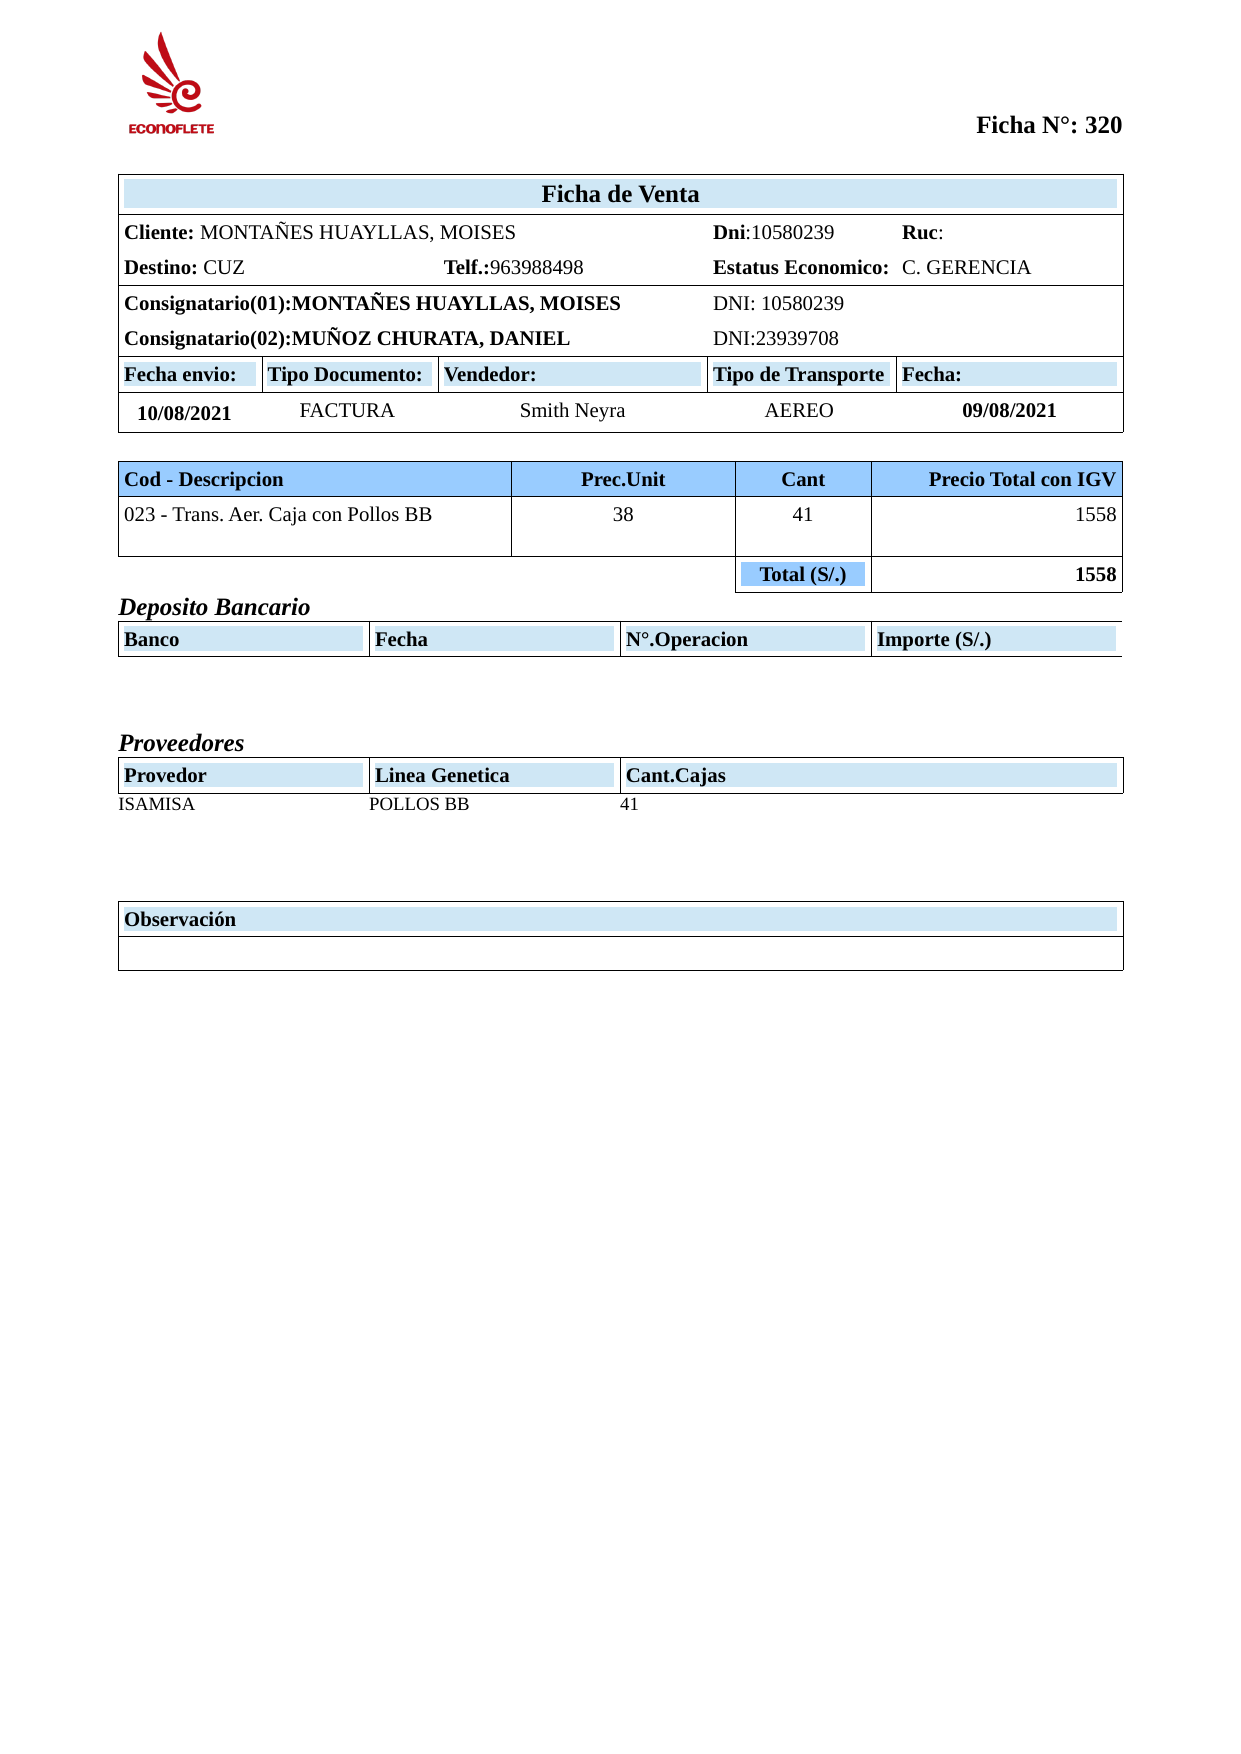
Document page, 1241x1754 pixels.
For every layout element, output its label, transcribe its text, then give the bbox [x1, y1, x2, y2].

table_cell [119, 937, 1123, 969]
table_cell C. GERENCIA [896, 249, 1123, 285]
table_cell [369, 836, 620, 858]
table_header Fecha [370, 622, 620, 656]
table_cell [118, 879, 369, 901]
table_cell [620, 815, 1123, 836]
table_cell Ruc: [896, 215, 1123, 249]
table_cell DNI:23939708 [707, 321, 1123, 356]
table_cell Consignatario(01):MONTAÑES HUAYLLAS, MOISES [119, 286, 707, 321]
table_cell [620, 657, 871, 680]
text Deposito Bancario [118, 592, 1122, 621]
table_cell [620, 836, 1123, 858]
table_header Provedor [119, 758, 369, 793]
table_cell [620, 705, 871, 728]
table_cell 41 [736, 497, 871, 556]
table_cell [369, 657, 620, 680]
table_cell [620, 858, 1123, 879]
table_cell Total (S/.) [736, 557, 871, 592]
table_cell FACTURA [262, 393, 438, 432]
table_cell Cliente: MONTAÑES HUAYLLAS, MOISES [119, 215, 707, 249]
table_cell 10/08/2021 [119, 393, 262, 432]
table_cell [369, 879, 620, 901]
table_cell [118, 657, 369, 680]
table_header Linea Genetica [370, 758, 620, 793]
table_cell [871, 657, 1122, 680]
table_cell [369, 705, 620, 728]
table_cell 023 - Trans. Aer. Caja con Pollos BB [119, 497, 511, 556]
table_header Importe (S/.) [872, 622, 1122, 656]
table_cell Telf.:963988498 [438, 249, 707, 285]
table_cell Destino: CUZ [119, 249, 438, 285]
table_cell Vendedor: [439, 357, 707, 392]
table_cell [369, 815, 620, 836]
table_cell Smith Neyra [438, 393, 707, 432]
table_cell [118, 836, 369, 858]
table_cell 41 [620, 794, 1123, 814]
table_cell [118, 858, 369, 879]
table_cell AEREO [707, 393, 896, 432]
table_header Precio Total con IGV [872, 462, 1122, 496]
table_cell Tipo Documento: [263, 357, 438, 392]
table_header N°.Operacion [621, 622, 871, 656]
table_cell [118, 705, 369, 728]
table_header Cod - Descripcion [119, 462, 511, 496]
table_cell [511, 557, 735, 592]
table_cell [369, 680, 620, 704]
table_cell 38 [512, 497, 735, 556]
table_cell DNI: 10580239 [707, 286, 1123, 321]
table_cell 09/08/2021 [896, 393, 1123, 432]
text Proveedores [118, 728, 1122, 757]
table_cell [118, 680, 369, 704]
table_header Observación [119, 902, 1123, 936]
table_cell Estatus Economico: [707, 249, 896, 285]
picture [118, 31, 225, 134]
table_cell ISAMISA [118, 794, 369, 814]
table_cell [620, 879, 1123, 901]
table_cell [118, 557, 511, 592]
table_header Ficha de Venta [119, 175, 1123, 214]
table_cell 1558 [872, 557, 1122, 592]
table_cell [369, 858, 620, 879]
table_header Prec.Unit [512, 462, 735, 496]
table_cell Dni:10580239 [707, 215, 896, 249]
table_cell Consignatario(02):MUÑOZ CHURATA, DANIEL [119, 321, 707, 356]
table_header Cant.Cajas [621, 758, 1123, 793]
table_header Cant [736, 462, 871, 496]
table_cell Tipo de Transporte [708, 357, 896, 392]
table_cell [118, 815, 369, 836]
table_cell [871, 680, 1122, 704]
table_cell Fecha envio: [119, 357, 262, 392]
table_cell POLLOS BB [369, 794, 620, 814]
table_cell Fecha: [897, 357, 1123, 392]
table_cell [620, 680, 871, 704]
table_header Banco [119, 622, 369, 656]
table_cell 1558 [872, 497, 1122, 556]
table_cell [871, 705, 1122, 728]
